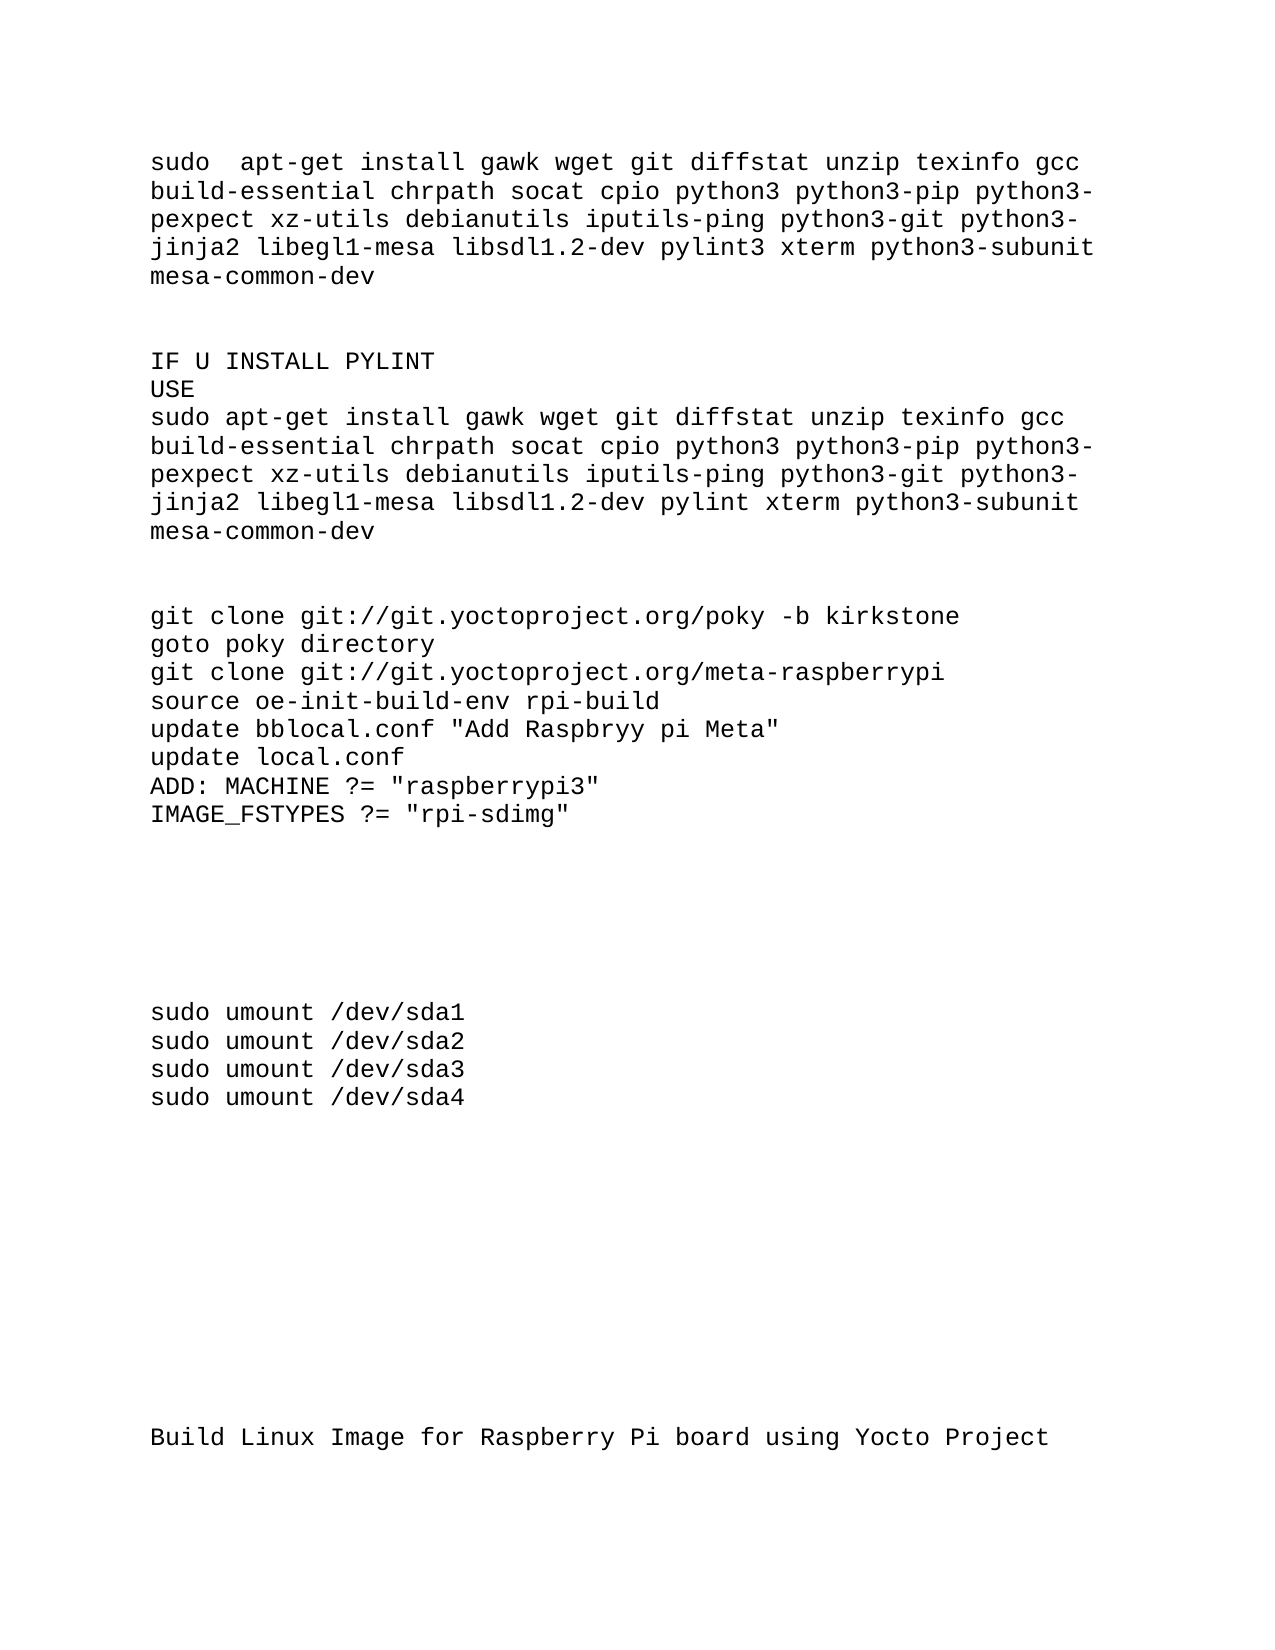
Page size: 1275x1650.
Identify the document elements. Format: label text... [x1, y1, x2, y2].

text update local.conf [150, 745, 1125, 773]
text sudo umount /dev/sda4 [150, 1085, 1125, 1113]
text sudo apt-get install gawk wget git diffstat unzip texinfo gcc build-essential chrpath socat cpio python3 python3-pip python3-pexpect xz-utils debianutils iputils-ping python3-git python3-jinja2 libegl1-mesa libsdl1.2-dev pylint xterm python3-subunit mesa-common-dev [150, 405, 1125, 547]
text goto poky directory [150, 632, 1125, 660]
text sudo umount /dev/sda1 [150, 1000, 1125, 1028]
text Build Linux Image for Raspberry Pi board using Yocto Project [150, 1425, 1125, 1453]
text IMAGE_FSTYPES ?= "rpi-sdimg" [150, 802, 1125, 830]
text update bblocal.conf "Add Raspbryy pi Meta" [150, 717, 1125, 745]
text sudo apt-get install gawk wget git diffstat unzip texinfo gcc build-essential chrpath socat cpio python3 python3-pip python3-pexpect xz-utils debianutils iputils-ping python3-git python3-jinja2 libegl1-mesa libsdl1.2-dev pylint3 xterm python3-subunit mesa-common-dev [150, 150, 1125, 292]
text sudo umount /dev/sda2 [150, 1028, 1125, 1057]
text IF U INSTALL PYLINT [150, 348, 1125, 377]
text sudo umount /dev/sda3 [150, 1057, 1125, 1085]
text git clone git://git.yoctoproject.org/meta-raspberrypi [150, 660, 1125, 688]
text source oe-init-build-env rpi-build [150, 688, 1125, 717]
text ADD: MACHINE ?= "raspberrypi3" [150, 773, 1125, 802]
text git clone git://git.yoctoproject.org/poky -b kirkstone [150, 603, 1125, 632]
text USE [150, 377, 1125, 405]
